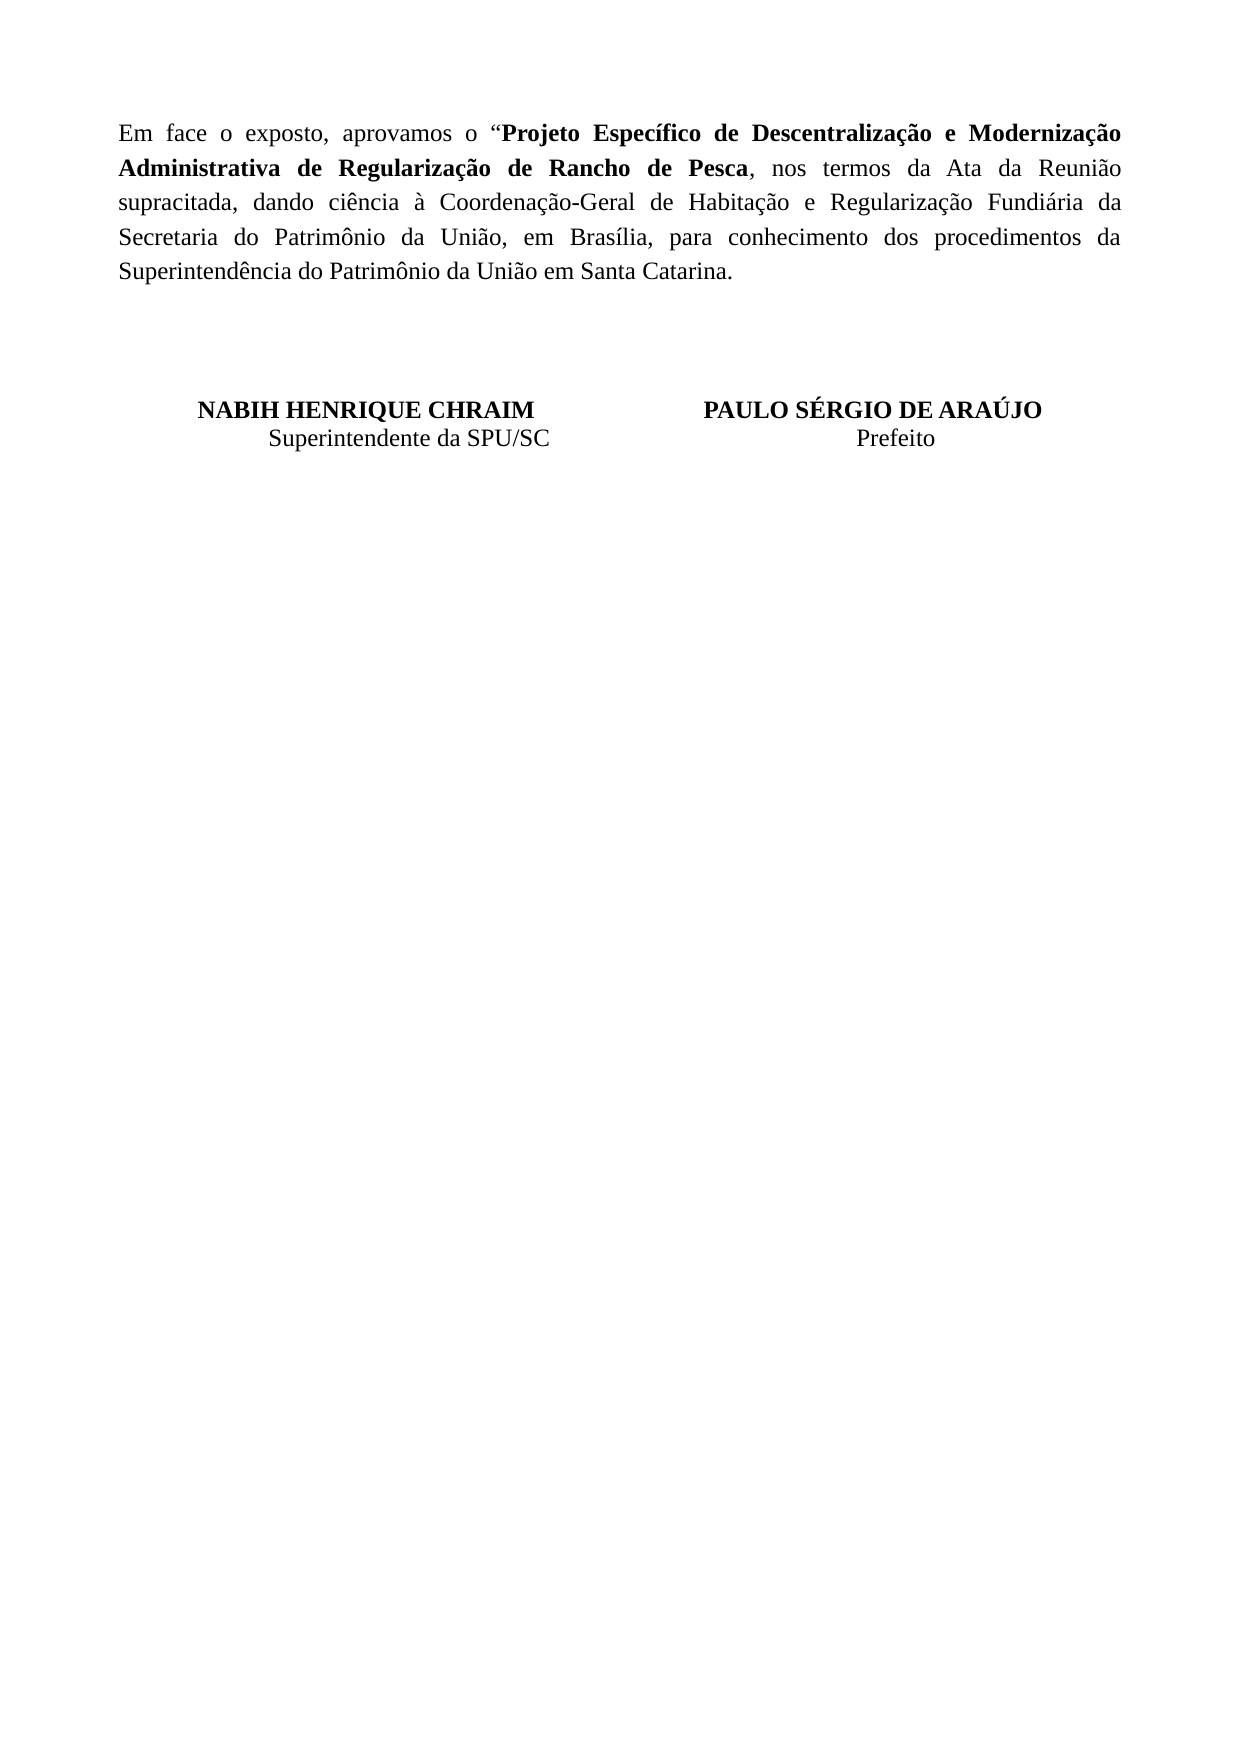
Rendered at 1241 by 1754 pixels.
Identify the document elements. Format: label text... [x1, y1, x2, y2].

text Superintendente da SPU/SC Prefeito [118, 423, 1122, 452]
text Em face o exposto, aprovamos o “Projeto Específico de Descentralização e Modernização Administrativa de Regularização de Rancho de Pesca, nos termos da Ata da Reunião supracitada, dando ciência à Coordenação-Geral de Habitação e Regularização Fundiária da Secretaria do Patrimônio da União, em Brasília, para conhecimento dos procedimentos da Superintendência do Patrimônio da União em Santa Catarina. [118, 118, 1122, 285]
text NABIH HENRIQUE CHRAIM PAULO SÉRGIO DE ARAÚJO [118, 395, 1122, 423]
